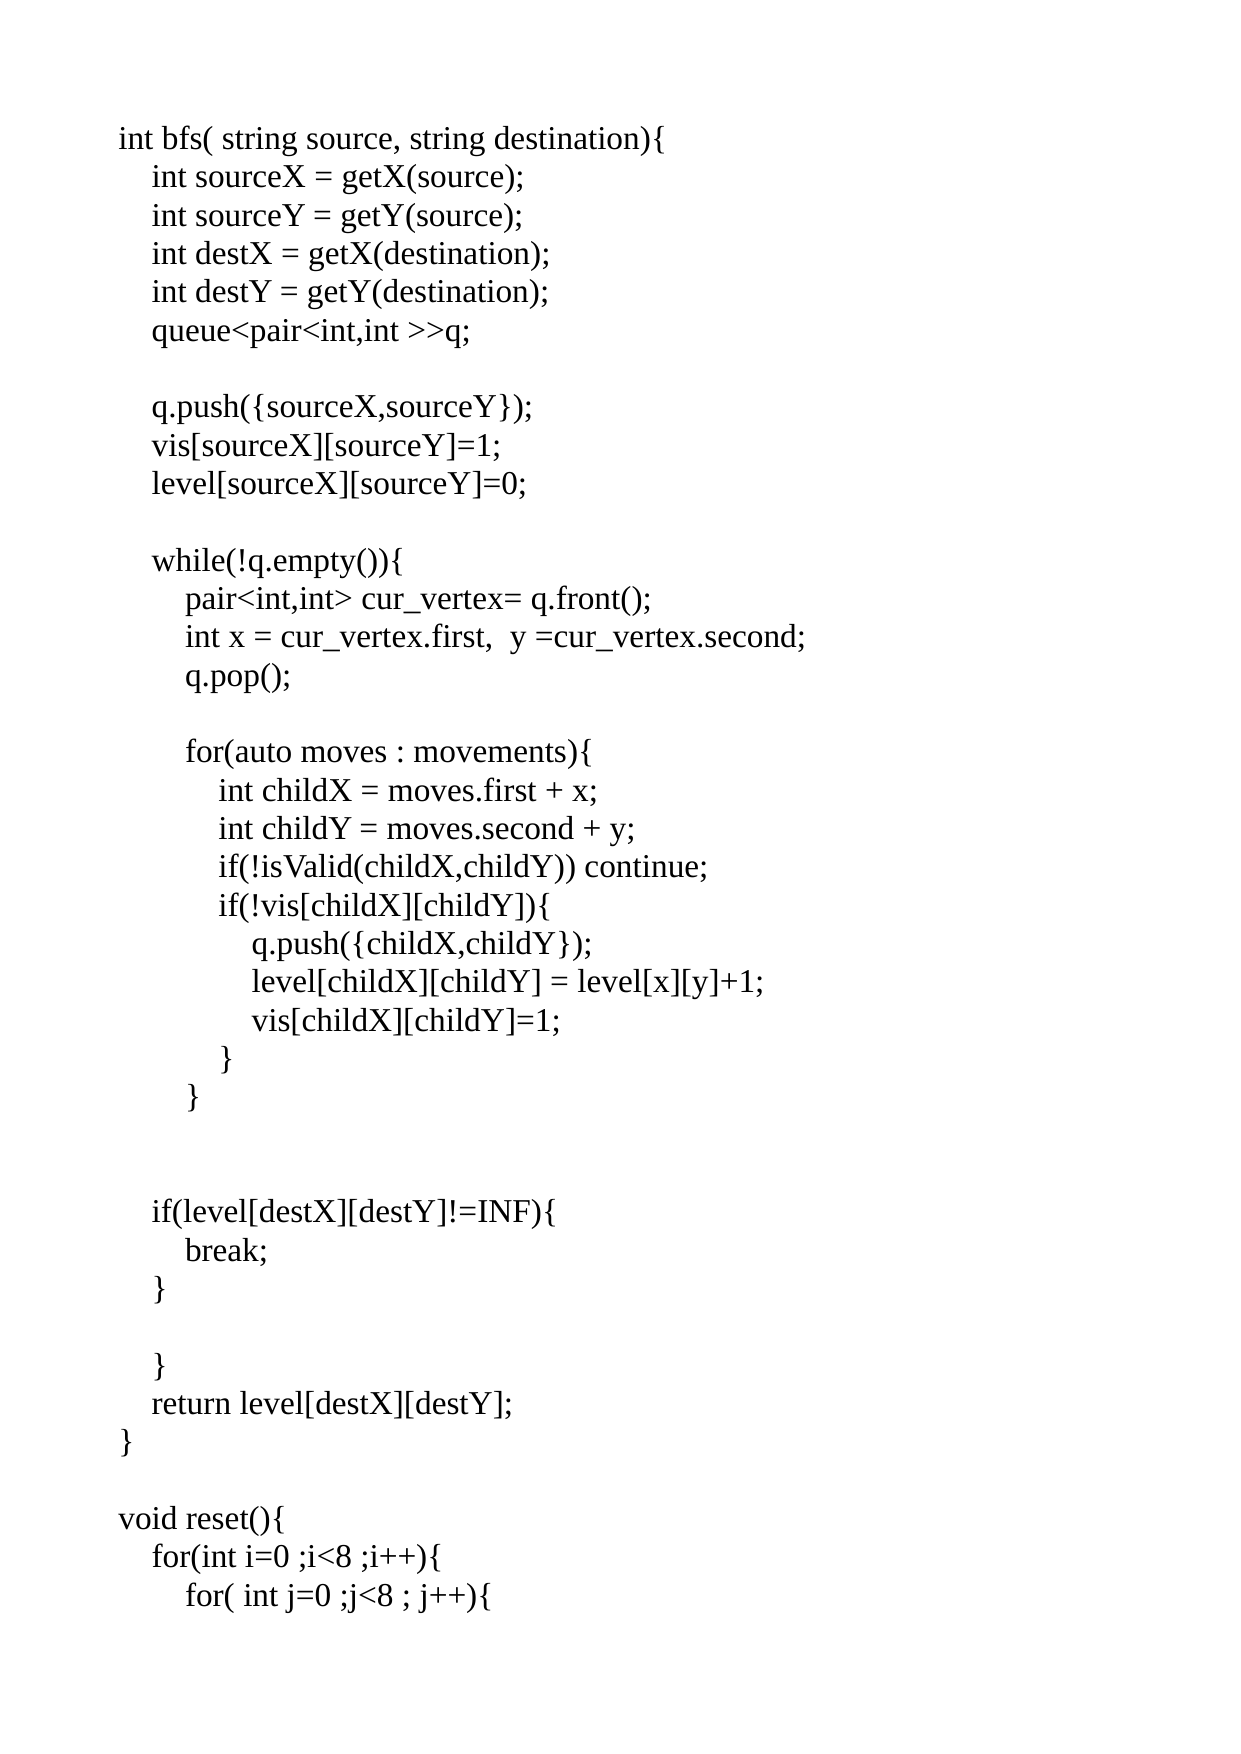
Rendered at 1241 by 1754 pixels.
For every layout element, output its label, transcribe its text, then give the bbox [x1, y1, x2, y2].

text } [118, 1076, 1122, 1115]
text q.pop(); [118, 655, 1122, 693]
text vis[childX][childY]=1; [118, 1000, 1122, 1038]
text level[childX][childY] = level[x][y]+1; [118, 961, 1122, 1000]
text int sourceX = getX(source); [118, 156, 1122, 195]
text queue<pair<int,int >>q; [118, 310, 1122, 348]
text } [118, 1038, 1122, 1076]
text void reset(){ [118, 1498, 1122, 1536]
text for( int j=0 ;j<8 ; j++){ [118, 1575, 1122, 1613]
text for(auto moves : movements){ [118, 731, 1122, 770]
text q.push({childX,childY}); [118, 923, 1122, 961]
text } [118, 1421, 1122, 1460]
text for(int i=0 ;i<8 ;i++){ [118, 1536, 1122, 1575]
text int x = cur_vertex.first, y =cur_vertex.second; [118, 616, 1122, 655]
text int bfs( string source, string destination){ [118, 118, 1122, 156]
text break; [118, 1230, 1122, 1268]
text int destY = getY(destination); [118, 271, 1122, 310]
text if(!vis[childX][childY]){ [118, 885, 1122, 923]
text level[sourceX][sourceY]=0; [118, 463, 1122, 501]
text return level[destX][destY]; [118, 1383, 1122, 1421]
text } [118, 1345, 1122, 1383]
text if(level[destX][destY]!=INF){ [118, 1191, 1122, 1230]
text while(!q.empty()){ [118, 540, 1122, 578]
text q.push({sourceX,sourceY}); [118, 386, 1122, 425]
text vis[sourceX][sourceY]=1; [118, 425, 1122, 463]
text if(!isValid(childX,childY)) continue; [118, 846, 1122, 885]
text int childX = moves.first + x; [118, 770, 1122, 808]
text int sourceY = getY(source); [118, 195, 1122, 233]
text pair<int,int> cur_vertex= q.front(); [118, 578, 1122, 616]
text } [118, 1268, 1122, 1306]
text int childY = moves.second + y; [118, 808, 1122, 846]
text int destX = getX(destination); [118, 233, 1122, 271]
